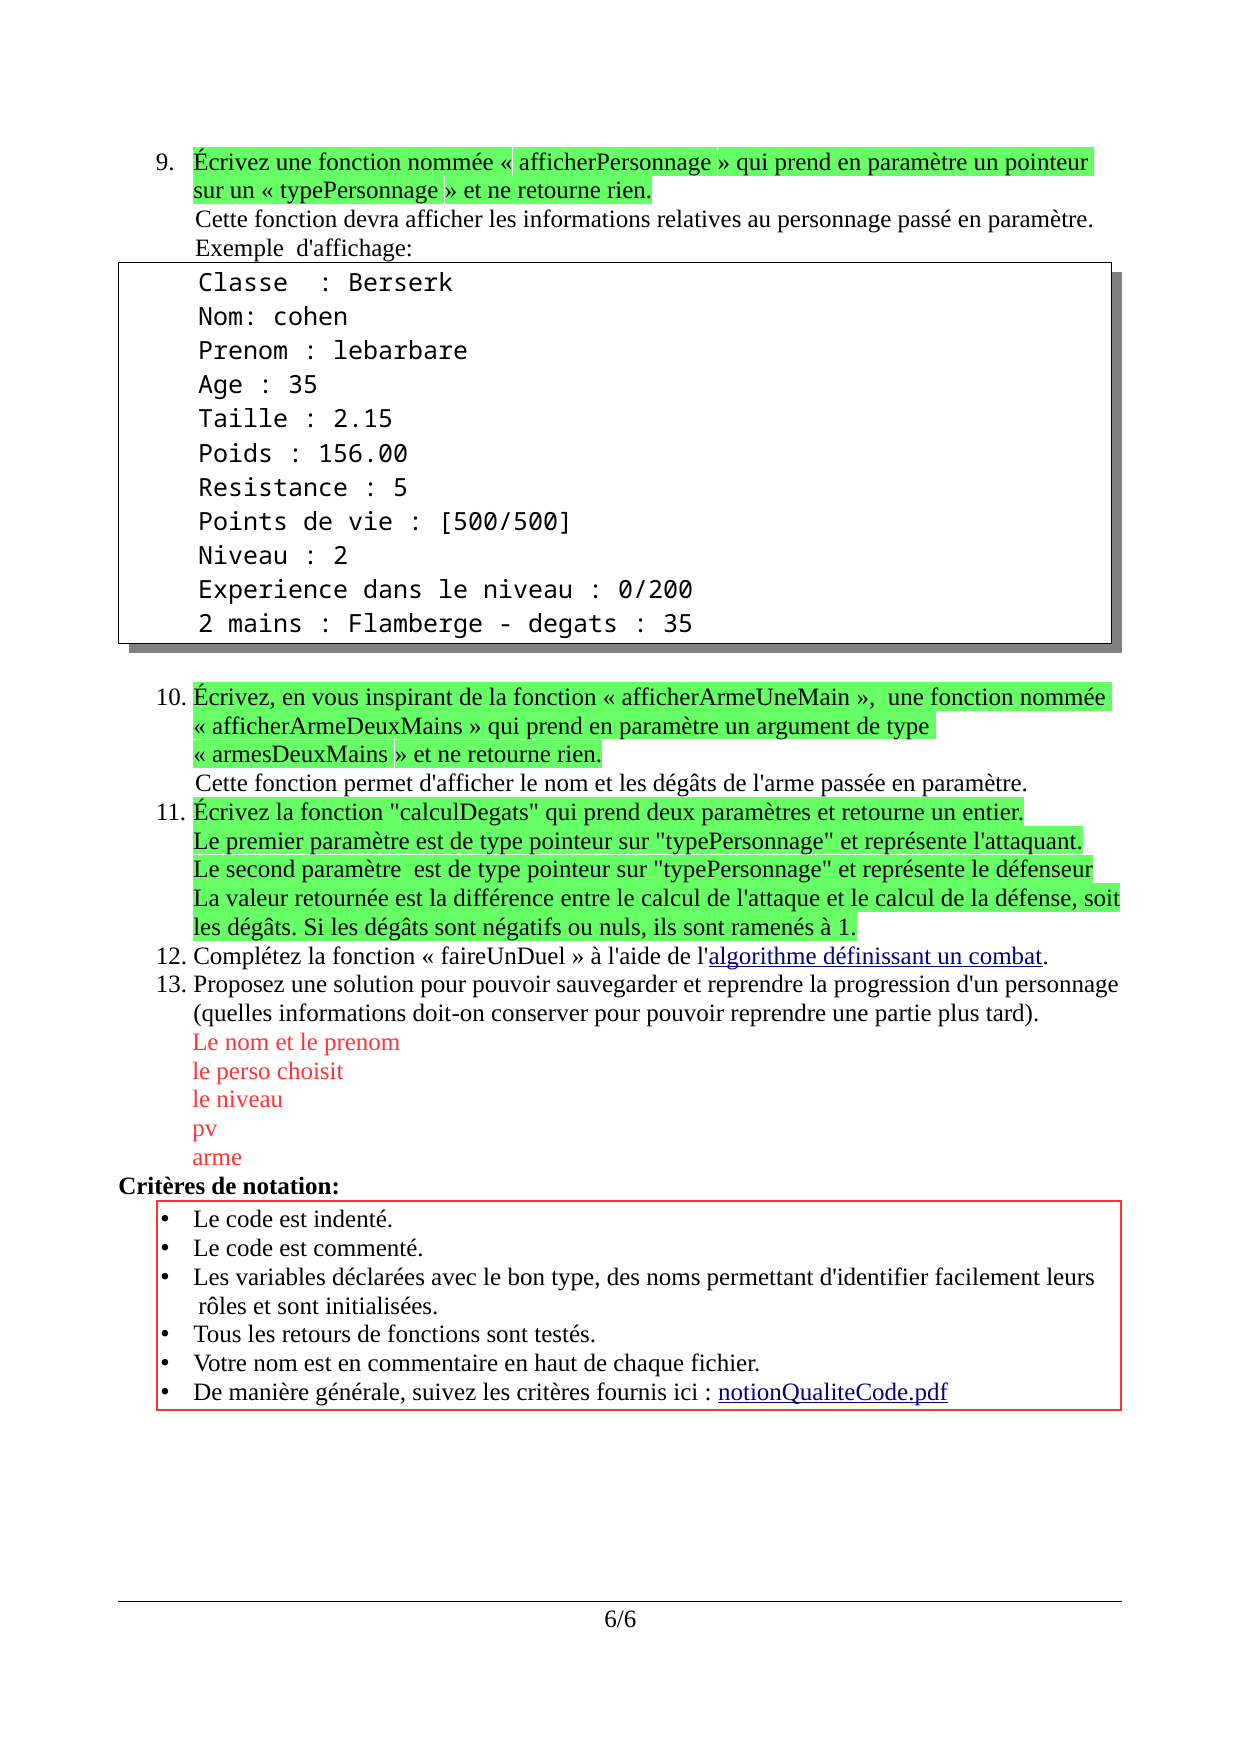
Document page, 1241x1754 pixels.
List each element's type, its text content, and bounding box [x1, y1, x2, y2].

text Le nom et le prenom [118, 1027, 1122, 1056]
text Exemple d'affichage: [118, 233, 1122, 262]
text le niveau [118, 1084, 1122, 1113]
list Écrivez, en vous inspirant de la fonction « afficherArmeUneMain », une fonction nommée « afficherArmeDeuxMains » qui prend en paramètre un argument de type « armesDeuxMains » et ne retourne rien. [156, 682, 1122, 768]
text le perso choisit [118, 1056, 1122, 1084]
text Experience dans le niveau : 0/200 [119, 568, 1111, 602]
text arme [118, 1142, 1122, 1171]
text Cette fonction permet d'afficher le nom et les dégâts de l'arme passée en paramètre. [118, 768, 1122, 797]
list Tous les retours de fonctions sont testés. [158, 1314, 1120, 1343]
list Écrivez une fonction nommée « afficherPersonnage » qui prend en paramètre un pointeur sur un « typePersonnage » et ne retourne rien. [156, 147, 1122, 204]
text Poids : 156.00 [119, 432, 1111, 466]
list Écrivez la fonction "calculDegats" qui prend deux paramètres et retourne un entier. [156, 797, 1122, 826]
text Cette fonction devra afficher les informations relatives au personnage passé en paramètre. [118, 204, 1122, 233]
list Le premier paramètre est de type pointeur sur "typePersonnage" et représente l'attaquant. [156, 826, 1122, 854]
list Le code est commenté. [158, 1228, 1120, 1257]
text Resistance : 5 [119, 466, 1111, 500]
text 2 mains : Flamberge - degats : 35 [119, 602, 1111, 643]
text Prenom : lebarbare [119, 330, 1111, 364]
list Le code est indenté. [158, 1202, 1120, 1228]
text pv [118, 1113, 1122, 1142]
list Les variables déclarées avec le bon type, des noms permettant d'identifier facilement leurs rôles et sont initialisées. [158, 1257, 1120, 1314]
text Niveau : 2 [119, 534, 1111, 568]
text Classe : Berserk [119, 263, 1111, 296]
text Points de vie : [500/500] [119, 500, 1111, 534]
list Le second paramètre est de type pointeur sur "typePersonnage" et représente le défenseur [156, 854, 1122, 883]
list Complétez la fonction « faireUnDuel » à l'aide de l'algorithme définissant un combat. [156, 941, 1122, 969]
list De manière générale, suivez les critères fournis ici : notionQualiteCode.pdf [158, 1372, 1120, 1409]
text Age : 35 [119, 364, 1111, 398]
list Proposez une solution pour pouvoir sauvegarder et reprendre la progression d'un personnage (quelles informations doit-on conserver pour pouvoir reprendre une partie plus tard). [156, 969, 1122, 1027]
list Votre nom est en commentaire en haut de chaque fichier. [158, 1343, 1120, 1372]
text Nom: cohen [119, 296, 1111, 330]
text Critères de notation: [118, 1171, 1122, 1199]
list La valeur retournée est la différence entre le calcul de l'attaque et le calcul de la défense, soit les dégâts. Si les dégâts sont négatifs ou nuls, ils sont ramenés à 1. [156, 883, 1122, 941]
text Taille : 2.15 [119, 398, 1111, 432]
